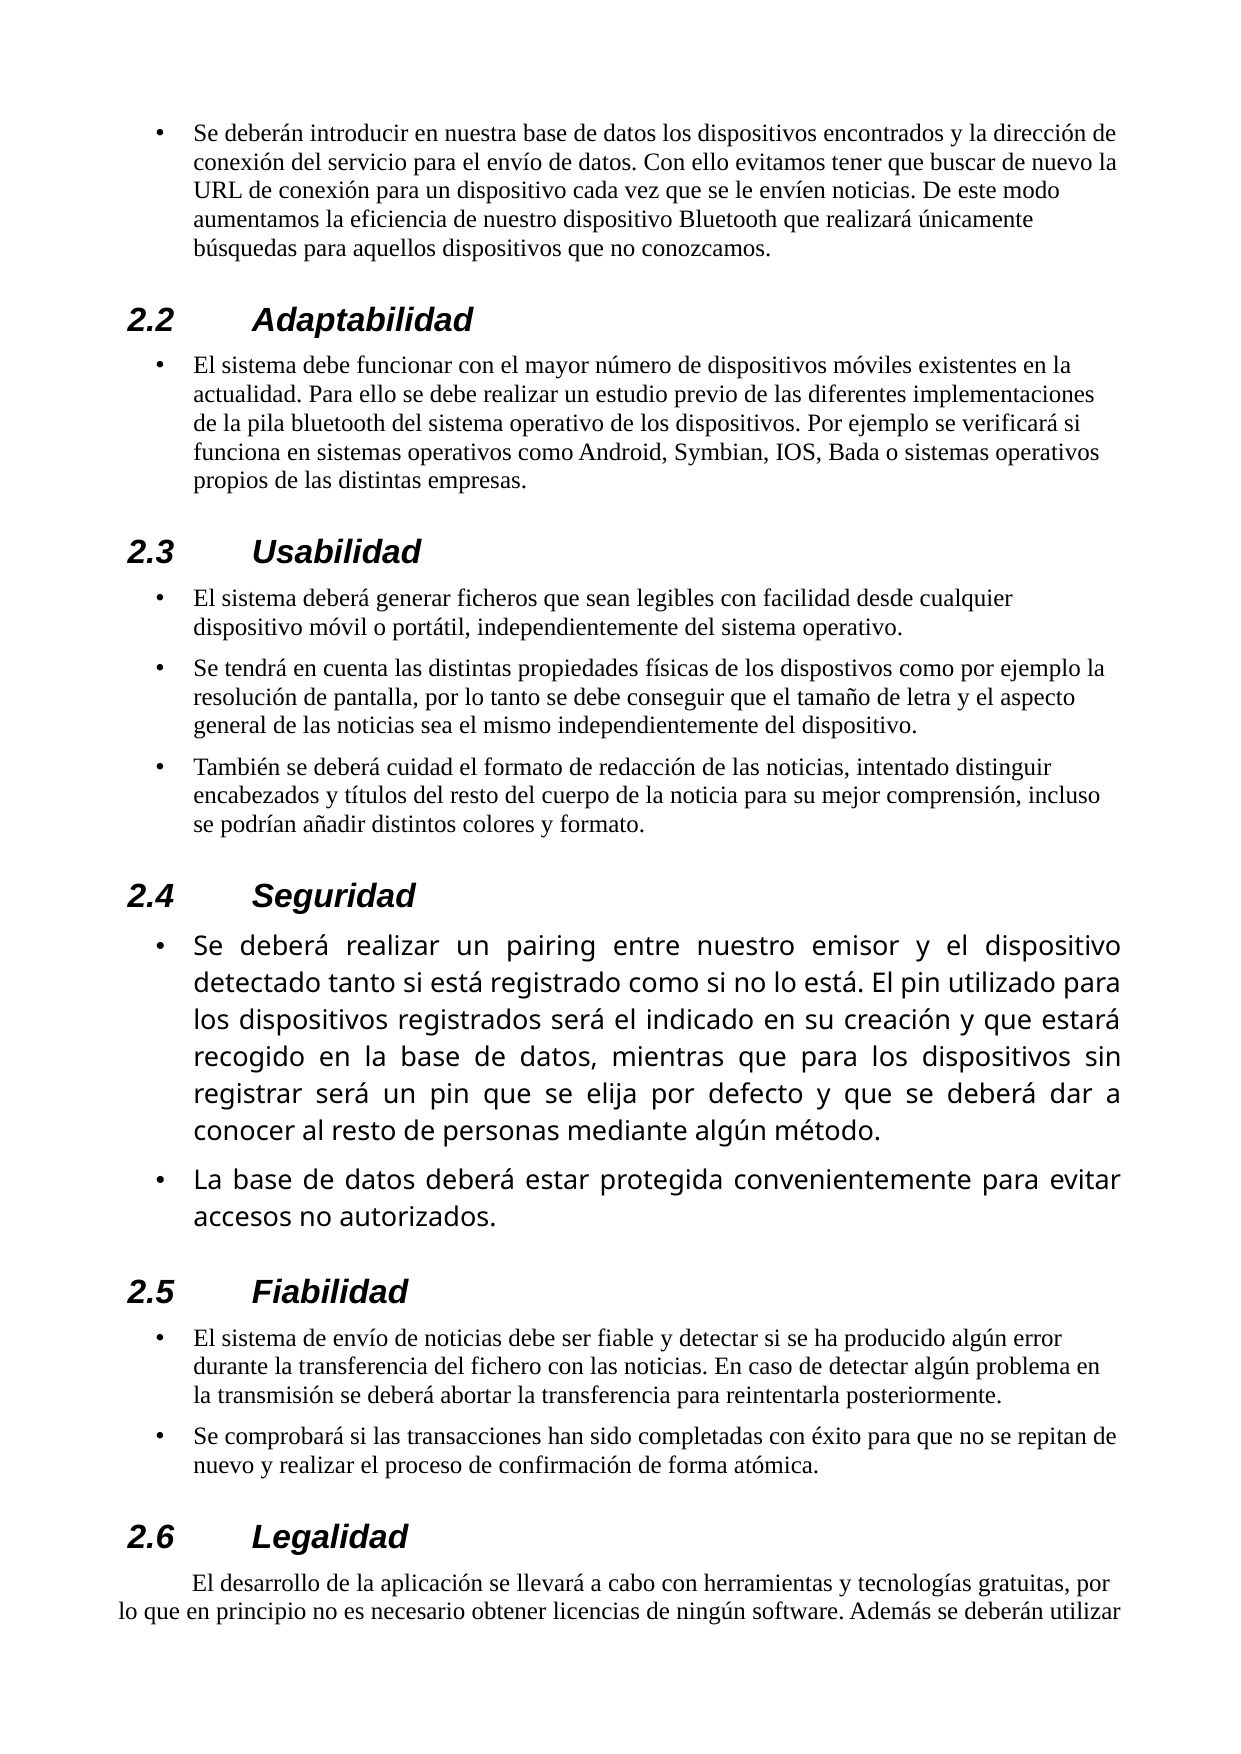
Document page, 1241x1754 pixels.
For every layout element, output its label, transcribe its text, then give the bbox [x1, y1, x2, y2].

text El desarrollo de la aplicación se llevará a cabo con herramientas y tecnologías gratuitas, por lo que en principio no es necesario obtener licencias de ningún software. Además se deberán utilizar [118, 1568, 1122, 1625]
list Se deberá realizar un pairing entre nuestro emisor y el dispositivo detectado tanto si está registrado como si no lo está. El pin utilizado para los dispositivos registrados será el indicado en su creación y que estará recogido en la base de datos, mientras que para los dispositivos sin registrar será un pin que se elija por defecto y que se deberá dar a conocer al resto de personas mediante algún método. [156, 927, 1122, 1148]
subtitle Usabilidad [118, 532, 1122, 570]
list Se tendrá en cuenta las distintas propiedades físicas de los dispostivos como por ejemplo la resolución de pantalla, por lo tanto se debe conseguir que el tamaño de letra y el aspecto general de las noticias sea el mismo independientemente del dispositivo. [156, 653, 1122, 739]
subtitle Adaptabilidad [118, 299, 1122, 338]
subtitle Seguridad [118, 875, 1122, 914]
list La base de datos deberá estar protegida convenientemente para evitar accesos no autorizados. [156, 1160, 1122, 1234]
subtitle Fiabilidad [118, 1272, 1122, 1310]
list Se comprobará si las transacciones han sido completadas con éxito para que no se repitan de nuevo y realizar el proceso de confirmación de forma atómica. [156, 1421, 1122, 1479]
list El sistema debe funcionar con el mayor número de dispositivos móviles existentes en la actualidad. Para ello se debe realizar un estudio previo de las diferentes implementaciones de la pila bluetooth del sistema operativo de los dispositivos. Por ejemplo se verificará si funciona en sistemas operativos como Android, Symbian, IOS, Bada o sistemas operativos propios de las distintas empresas. [156, 351, 1122, 494]
list El sistema de envío de noticias debe ser fiable y detectar si se ha producido algún error durante la transferencia del fichero con las noticias. En caso de detectar algún problema en la transmisión se deberá abortar la transferencia para reintentarla posteriormente. [156, 1323, 1122, 1409]
subtitle Legalidad [118, 1516, 1122, 1555]
list Se deberán introducir en nuestra base de datos los dispositivos encontrados y la dirección de conexión del servicio para el envío de datos. Con ello evitamos tener que buscar de nuevo la URL de conexión para un dispositivo cada vez que se le envíen noticias. De este modo aumentamos la eficiencia de nuestro dispositivo Bluetooth que realizará únicamente búsquedas para aquellos dispositivos que no conozcamos. [156, 118, 1122, 262]
list El sistema deberá generar ficheros que sean legibles con facilidad desde cualquier dispositivo móvil o portátil, independientemente del sistema operativo. [156, 583, 1122, 640]
list También se deberá cuidad el formato de redacción de las noticias, intentado distinguir encabezados y títulos del resto del cuerpo de la noticia para su mejor comprensión, incluso se podrían añadir distintos colores y formato. [156, 752, 1122, 838]
